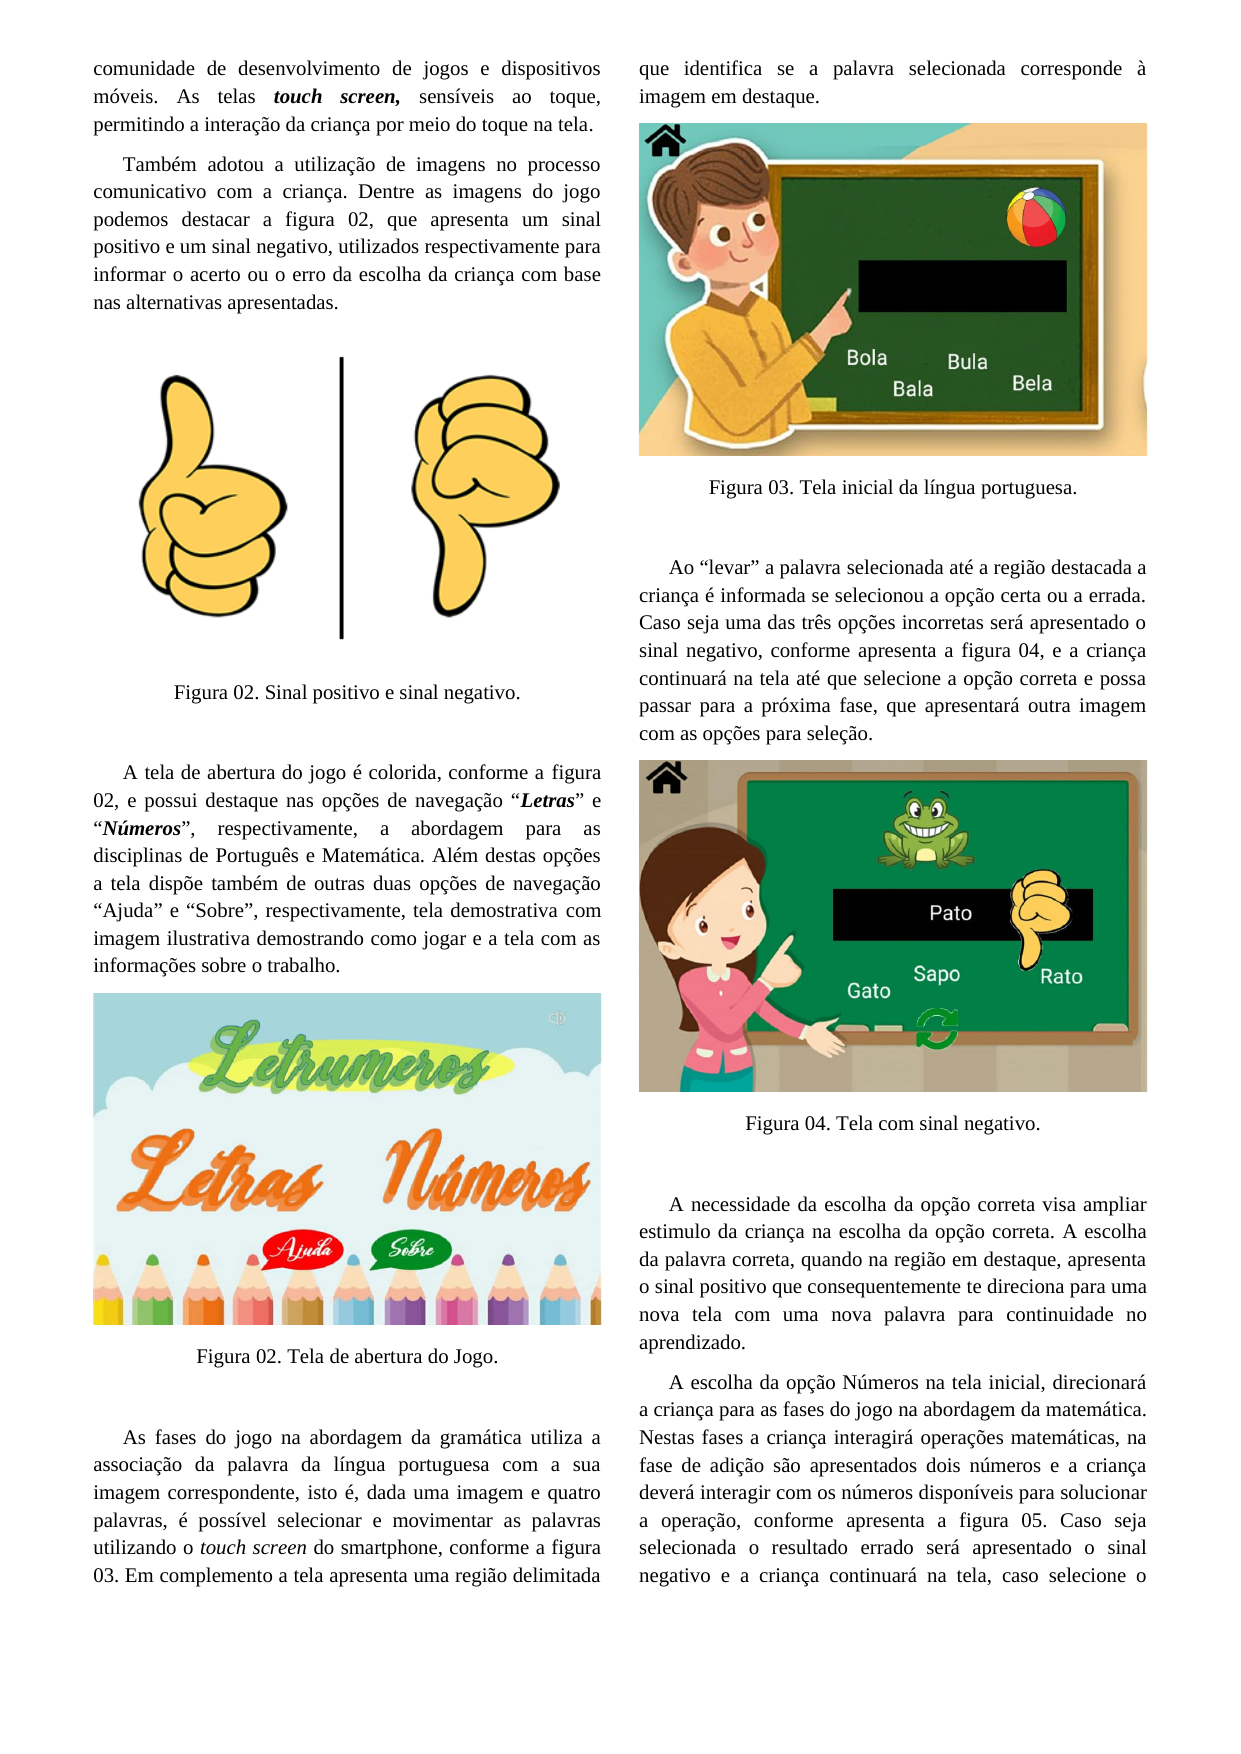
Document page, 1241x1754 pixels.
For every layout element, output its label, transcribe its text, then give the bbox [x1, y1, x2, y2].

picture [638, 760, 1148, 1092]
text Figura 03. Tela inicial da língua portuguesa. [639, 456, 1147, 499]
text A necessidade da escolha da opção correta visa ampliar estimulo da criança na escolha da opção correta. A escolha da palavra correta, quando na região em destaque, apresenta o sinal positivo que consequentemente te direciona para uma nova tela com uma nova palavra para continuidade no aprendizado. [639, 1192, 1147, 1354]
text Ao “levar” a palavra selecionada até a região destacada a criança é informada se selecionou a opção certa ou a errada. Caso seja uma das três opções incorretas será apresentado o sinal negativo, conforme apresenta a figura 04, e a criança continuará na tela até que selecione a opção correta e possa passar para a próxima fase, que apresentará outra imagem com as opções para seleção. [639, 555, 1147, 745]
text que identifica se a palavra selecionada corresponde à imagem em destaque. [639, 56, 1147, 108]
text A escolha da opção Números na tela inicial, direcionará a criança para as fases do jogo na abordagem da matemática. Nestas fases a criança interagirá operações matemáticas, na fase de adição são apresentados dois números e a criança deverá interagir com os números disponíveis para solucionar a operação, conforme apresenta a figura 05. Caso seja selecionada o resultado errado será apresentado o sinal negativo e a criança continuará na tela, caso selecione o [639, 1370, 1147, 1587]
picture [638, 123, 1148, 456]
text A tela de abertura do jogo é colorida, conforme a figura 02, e possui destaque nas opções de navegação “Letras” e “Números”, respectivamente, a abordagem para as disciplinas de Português e Matemática. Além destas opções a tela dispõe também de outras duas opções de navegação “Ajuda” e “Sobre”, respectivamente, tela demostrativa com imagem ilustrativa demostrando como jogar e a tela com as informações sobre o trabalho. [93, 760, 601, 977]
text comunidade de desenvolvimento de jogos e dispositivos móveis. As telas touch screen, sensíveis ao toque, permitindo a interação da criança por meio do toque na tela. [93, 56, 601, 136]
picture [93, 329, 602, 661]
text Figura 02. Tela de abertura do Jogo. [93, 1325, 601, 1368]
text Também adotou a utilização de imagens no processo comunicativo com a criança. Dentre as imagens do jogo podemos destacar a figura 02, que apresenta um sinal positivo e um sinal negativo, utilizados respectivamente para informar o acerto ou o erro da escolha da criança com base nas alternativas apresentadas. [93, 152, 601, 314]
text Figura 02. Sinal positivo e sinal negativo. [93, 661, 601, 704]
picture [93, 993, 602, 1325]
text As fases do jogo na abordagem da gramática utiliza a associação da palavra da língua portuguesa com a sua imagem correspondente, isto é, dada uma imagem e quatro palavras, é possível selecionar e movimentar as palavras utilizando o touch screen do smartphone, conforme a figura 03. Em complemento a tela apresenta uma região delimitada [93, 1425, 601, 1587]
text Figura 04. Tela com sinal negativo. [639, 1092, 1147, 1135]
